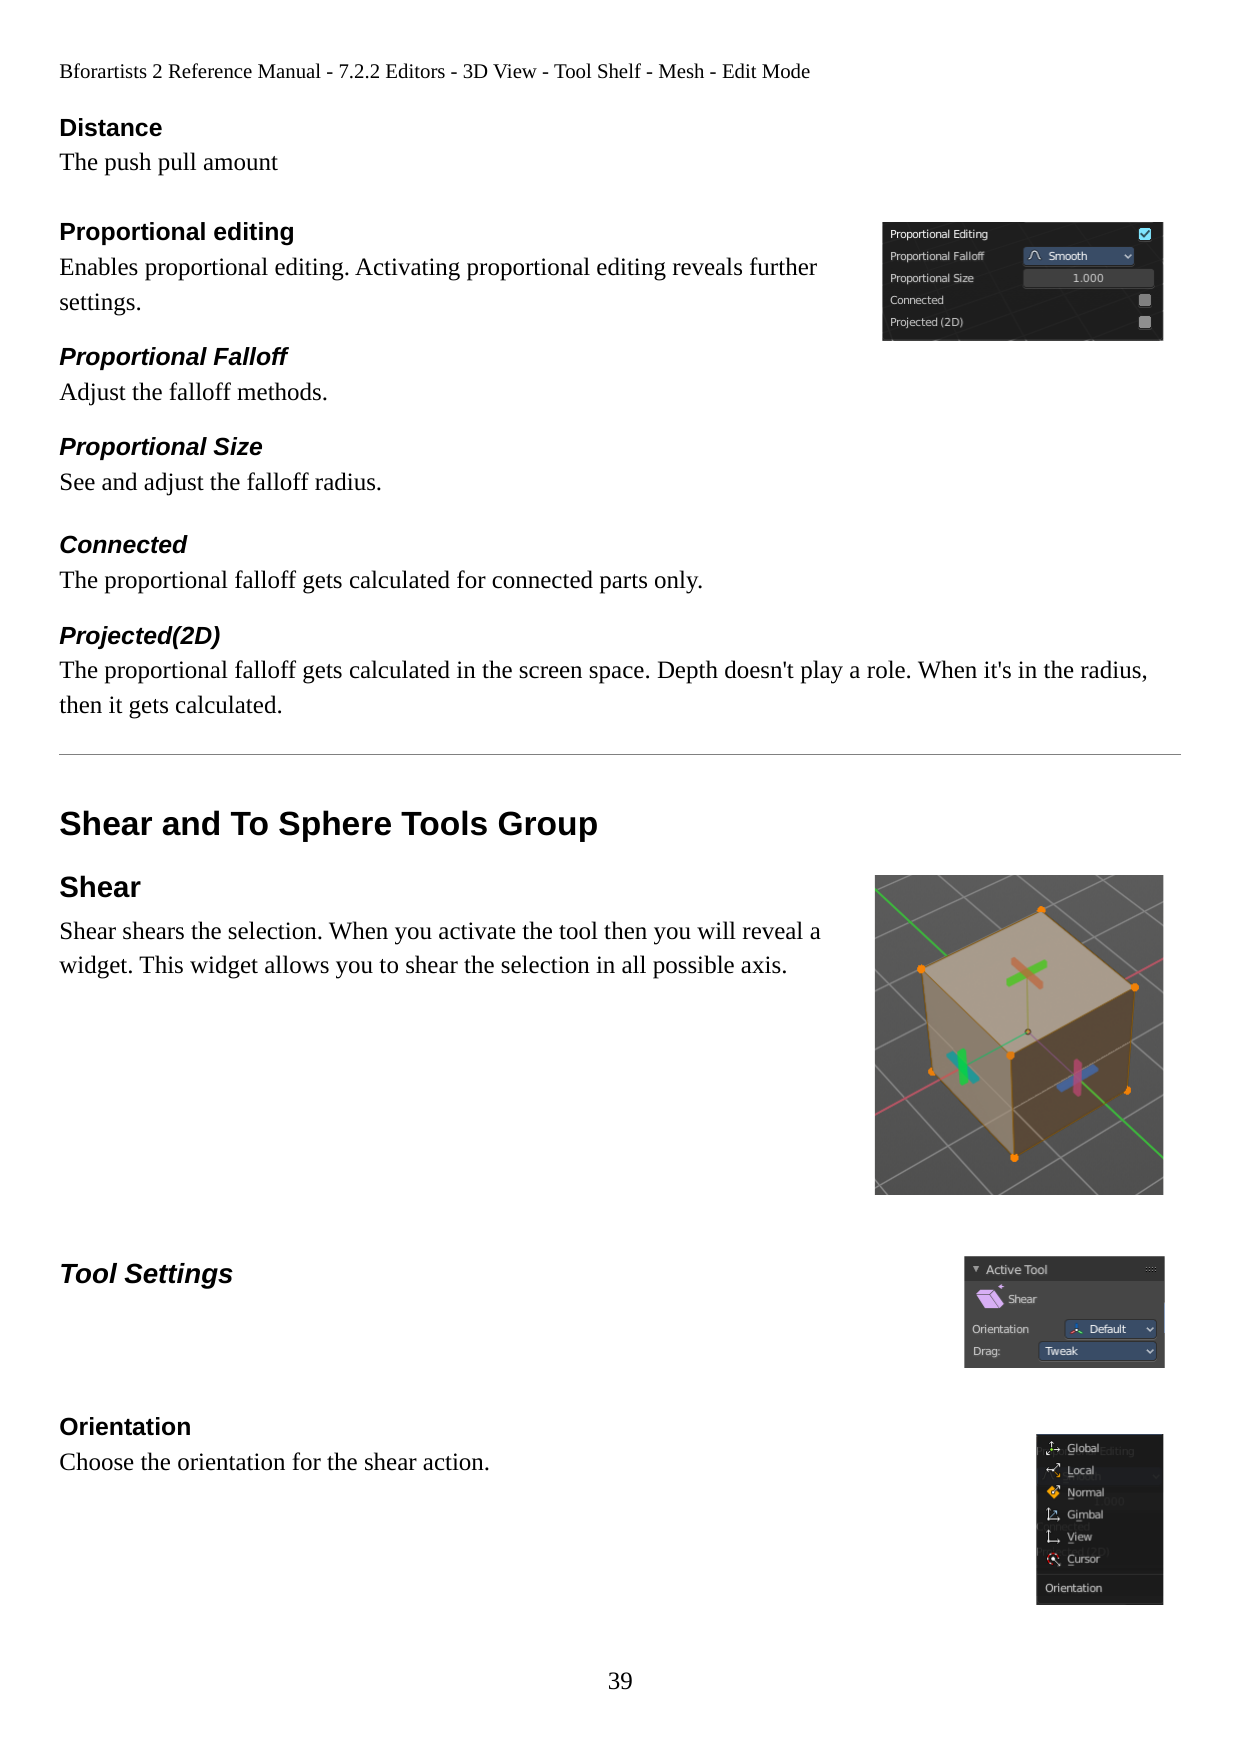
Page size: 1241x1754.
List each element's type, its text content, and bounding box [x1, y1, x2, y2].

subtitle Proportional Falloff [59, 342, 1181, 371]
subtitle Proportional Size [59, 432, 1181, 461]
subtitle [1165, 1257, 1181, 1289]
subtitle Connected [59, 531, 1181, 559]
text Adjust the falloff methods. [59, 377, 1181, 406]
subtitle Distance [59, 113, 1181, 141]
subtitle Projected(2D) [59, 621, 1181, 649]
text Enables proportional editing. Activating proportional editing reveals further settings. [59, 252, 882, 315]
picture [1036, 1434, 1164, 1605]
text Shear shears the selection. When you activate the tool then you will reveal a widget. This widget allows you to shear the selection in all possible axis. [59, 916, 874, 979]
text The proportional falloff gets calculated for connected parts only. [59, 565, 1181, 594]
subtitle Orientation [59, 1412, 1181, 1441]
text The push pull amount [59, 147, 1181, 176]
subtitle Proportional editing [59, 217, 1181, 246]
subtitle Shear and To Sphere Tools Group [59, 804, 1181, 843]
subtitle Shear [59, 870, 1181, 903]
subtitle Tool Settings [59, 1257, 964, 1289]
picture [882, 222, 1164, 341]
text The proportional falloff gets calculated in the screen space. Depth doesn't play a role. When it's in the radius, then it gets calculated. [59, 656, 1181, 719]
text See and adjust the falloff radius. [59, 467, 1181, 496]
text Choose the orientation for the shear action. [59, 1447, 1036, 1476]
picture [964, 1256, 1165, 1368]
picture [874, 875, 1164, 1195]
